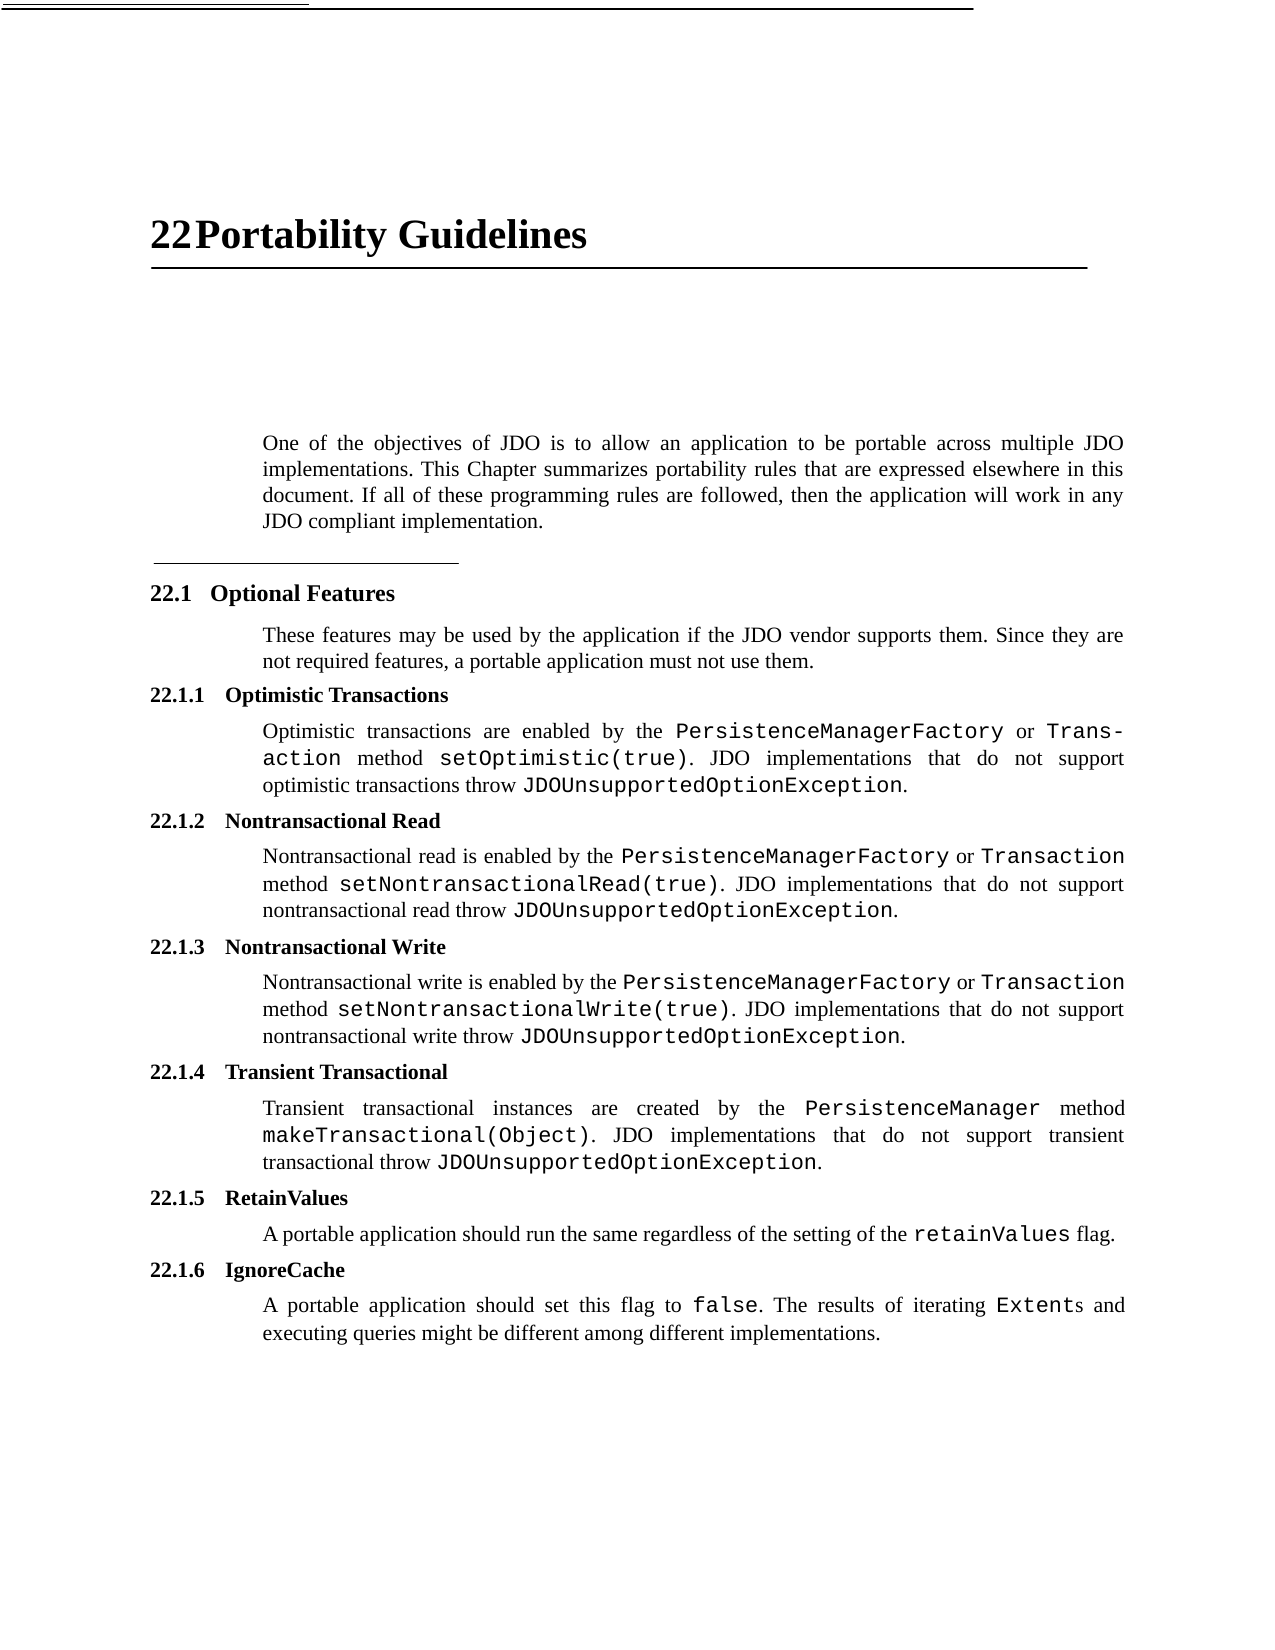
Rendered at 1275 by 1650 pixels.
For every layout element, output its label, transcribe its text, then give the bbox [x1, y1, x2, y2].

subtitle RetainValues [150, 1184, 1125, 1210]
text A portable application should set this flag to false. The results of iterating Extents and executing queries might be different among different implementations. [262, 1292, 1125, 1346]
text Transient transactional instances are created by the PersistenceManager method makeTransactional(Object). JDO implementations that do not support transient transactional throw JDOUnsupportedOptionException. [262, 1095, 1125, 1176]
text Optimistic transactions are enabled by the PersistenceManagerFactory or Trans­action method setOptimistic(true). JDO implementations that do not support optimistic transactions throw JDOUnsupportedOptionException. [262, 718, 1125, 799]
subtitle Nontransactional Read [150, 807, 1125, 833]
subtitle Optimistic Transactions [150, 681, 1125, 707]
text Nontransactional write is enabled by the PersistenceManagerFactory or Transaction method setNontransactionalWrite(true). JDO implementations that do not support nontransactional write throw JDOUnsupportedOptionException. [262, 969, 1125, 1050]
text Nontransactional read is enabled by the PersistenceManagerFactory or Transaction method setNontransactionalRead(true). JDO implementations that do not support nontransactional read throw JDOUnsupportedOptionException. [262, 843, 1125, 924]
subtitle Nontransactional Write [150, 933, 1125, 959]
subtitle IgnoreCache [150, 1256, 1125, 1282]
subtitle Optional Features [150, 579, 1125, 606]
text These features may be used by the application if the JDO vendor supports them. Since they are not required features, a portable application must not use them. [262, 621, 1125, 673]
subtitle Portability Guidelines [150, 210, 1125, 258]
subtitle Transient Transactional [150, 1058, 1125, 1084]
text A portable application should run the same regardless of the setting of the retainValues flag. [262, 1221, 1125, 1248]
text One of the objectives of JDO is to allow an application to be portable across multiple JDO implementations. This Chapter summarizes portability rules that are expressed elsewhere in this document. If all of these programming rules are followed, then the application will work in any JDO compliant implementation. [262, 429, 1125, 533]
